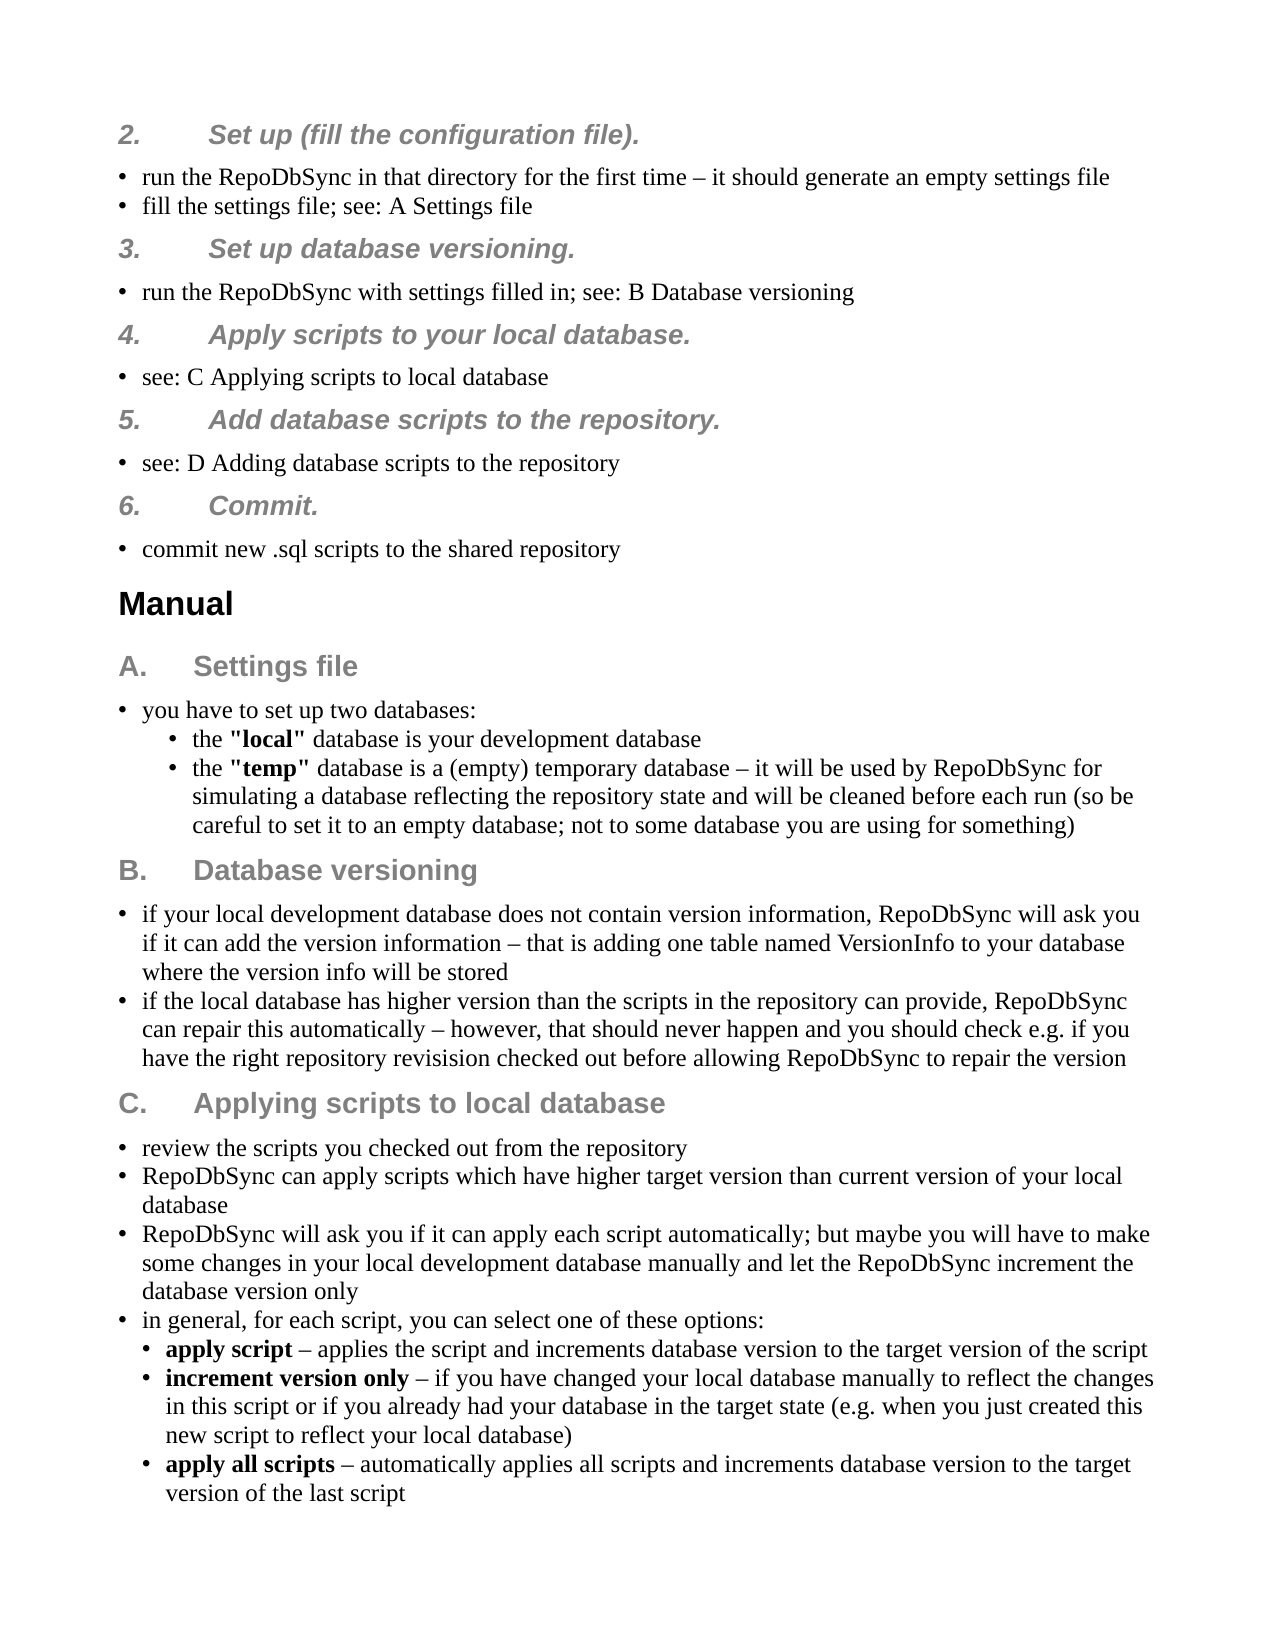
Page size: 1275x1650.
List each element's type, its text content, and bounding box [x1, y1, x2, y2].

list increment version only – if you have changed your local database manually to reflect the changes in this script or if you already had your database in the target state (e.g. when you just created this new script to reflect your local database) [142, 1363, 1157, 1449]
list see: D Adding database scripts to the repository [118, 448, 1157, 477]
subtitle Applying scripts to local database [118, 1087, 1157, 1120]
subtitle Database versioning [118, 853, 1157, 887]
list apply script – applies the script and increments database version to the target version of the script [142, 1334, 1157, 1363]
list fill the settings file; see: A Settings file [118, 191, 1157, 220]
list the "temp" database is a (empty) temporary database – it will be used by RepoDbSync for simulating a database reflecting the repository state and will be cleaned before each run (so be careful to set it to an empty database; not to some database you are using for something) [168, 753, 1157, 839]
list run the RepoDbSync in that directory for the first time – it should generate an empty settings file [118, 162, 1157, 191]
list RepoDbSync will ask you if it can apply each script automatically; but maybe you will have to make some changes in your local development database manually and let the RepoDbSync increment the database version only [118, 1219, 1157, 1305]
list in general, for each script, you can select one of these options: [118, 1305, 1157, 1334]
subtitle Apply scripts to your local database. [118, 318, 1157, 350]
subtitle Set up database versioning. [118, 232, 1157, 264]
list RepoDbSync can apply scripts which have higher target version than current version of your local database [118, 1161, 1157, 1219]
subtitle Manual [118, 583, 1157, 622]
list commit new .sql scripts to the shared repository [118, 534, 1157, 562]
list if your local development database does not contain version information, RepoDbSync will ask you if it can add the version information – that is adding one table named VersionInfo to your database where the version info will be stored [118, 899, 1157, 986]
list apply all scripts – automatically applies all scripts and increments database version to the target version of the last script [142, 1449, 1157, 1506]
subtitle Commit. [118, 489, 1157, 521]
list run the RepoDbSync with settings filled in; see: B Database versioning [118, 277, 1157, 306]
subtitle Add database scripts to the repository. [118, 404, 1157, 436]
subtitle Set up (fill the configuration file). [118, 118, 1157, 150]
list the "local" database is your development database [168, 724, 1157, 753]
subtitle Settings file [118, 649, 1157, 683]
list if the local database has higher version than the scripts in the repository can provide, RepoDbSync can repair this automatically – however, that should never happen and you should check e.g. if you have the right repository revisision checked out before allowing RepoDbSync to repair the version [118, 986, 1157, 1072]
list see: C Applying scripts to local database [118, 362, 1157, 391]
list you have to set up two databases: [118, 695, 1157, 724]
list review the scripts you checked out from the repository [118, 1133, 1157, 1161]
